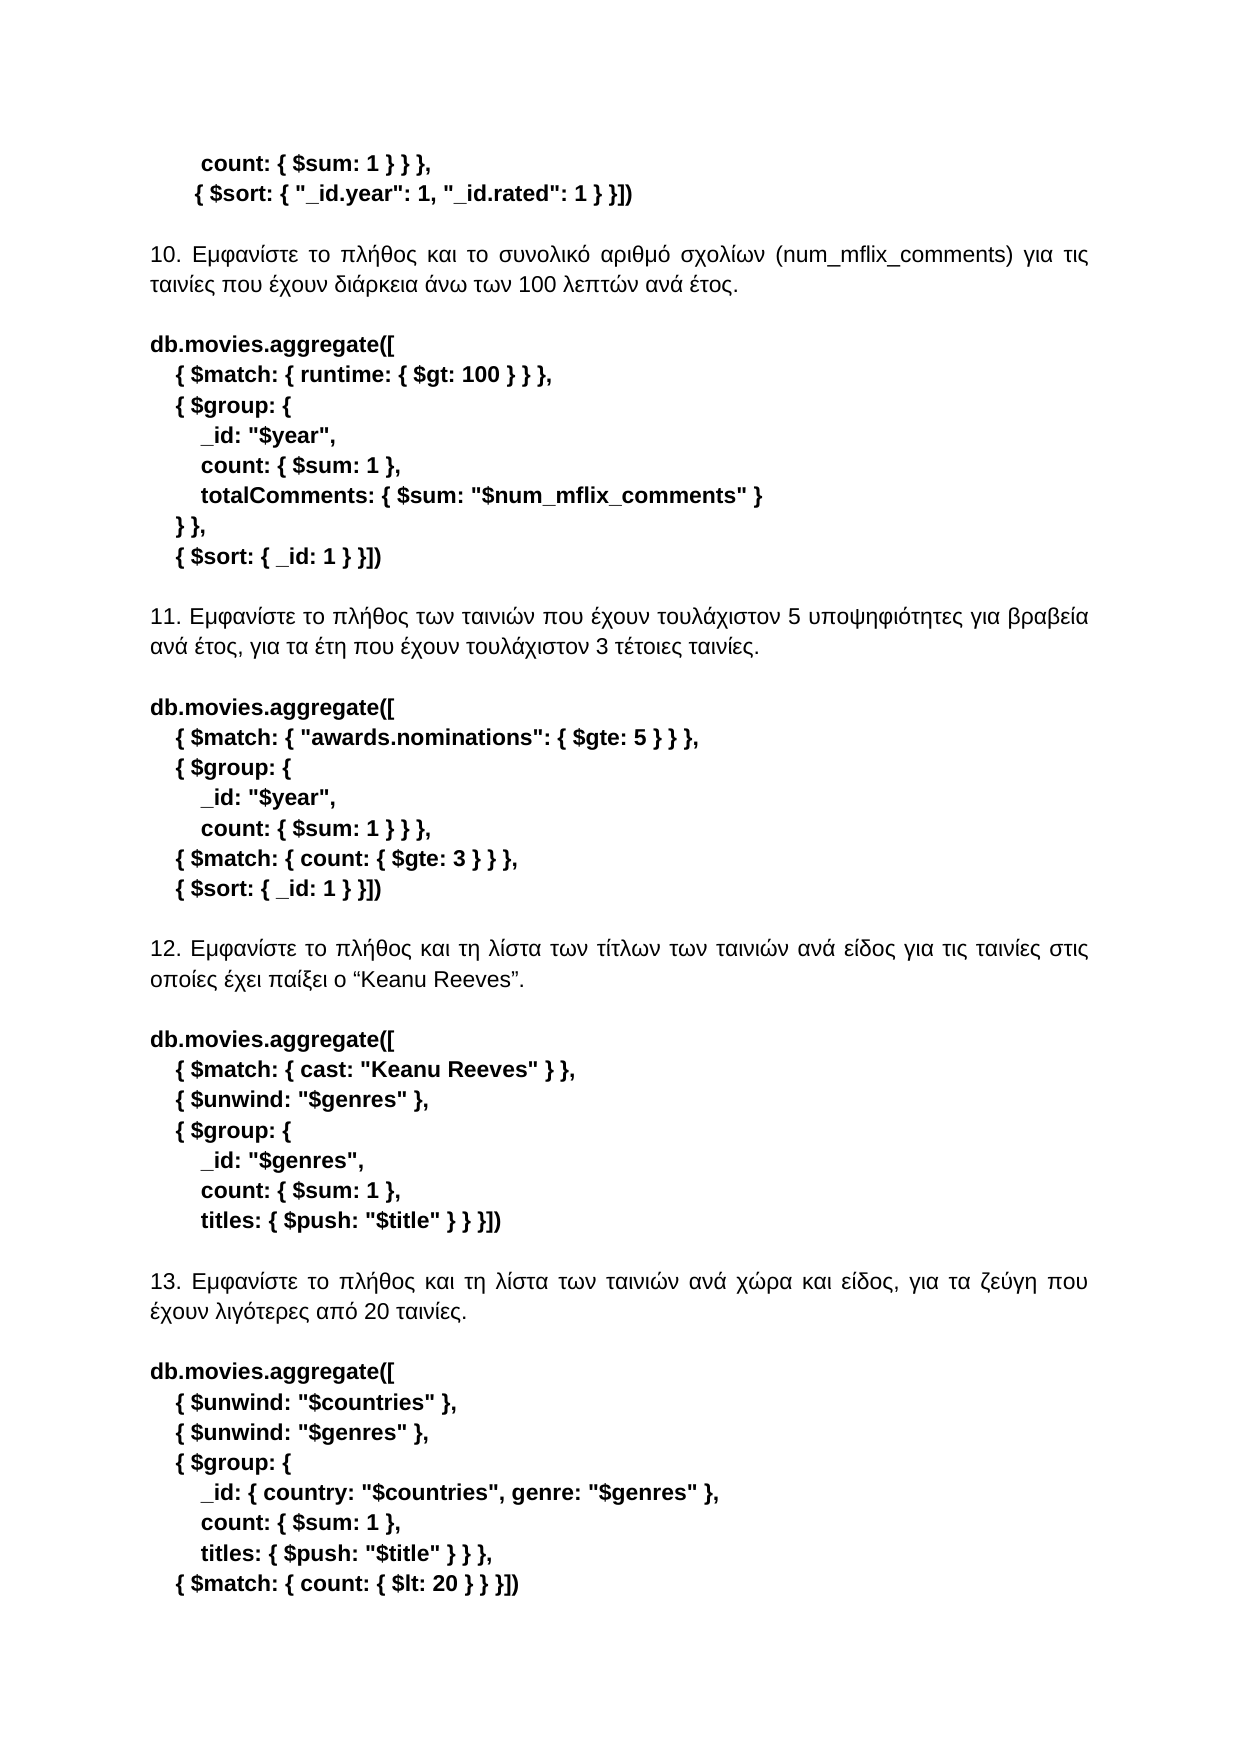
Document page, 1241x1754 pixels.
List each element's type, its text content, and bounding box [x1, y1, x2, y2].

text { $unwind: "$genres" }, [150, 1419, 1090, 1445]
text { $match: { count: { $gte: 3 } } }, [150, 845, 1090, 871]
text { $group: { [150, 754, 1090, 781]
text 12. Εμφανίστε το πλήθος και τη λίστα των τίτλων των ταινιών ανά είδος για τις ταινίες στις οποίες έχει παίξει ο “Keanu Reeves”. [150, 935, 1090, 992]
text titles: { $push: "$title" } } }]) [150, 1207, 1090, 1234]
text _id: "$genres", [150, 1147, 1090, 1173]
text } }, [150, 512, 1090, 539]
text { $match: { count: { $lt: 20 } } }]) [150, 1570, 1090, 1596]
text { $group: { [150, 1449, 1090, 1475]
text { $sort: { _id: 1 } }]) [150, 875, 1090, 901]
text _id: "$year", [150, 422, 1090, 448]
text count: { $sum: 1 }, [150, 1509, 1090, 1536]
text { $sort: { _id: 1 } }]) [150, 543, 1090, 569]
text { $group: { [150, 1117, 1090, 1143]
text totalComments: { $sum: "$num_mflix_comments" } [150, 482, 1090, 509]
text _id: "$year", [150, 784, 1090, 811]
text { $group: { [150, 392, 1090, 418]
text count: { $sum: 1 }, [150, 1177, 1090, 1203]
text 11. Εμφανίστε το πλήθος των ταινιών που έχουν τουλάχιστον 5 υποψηφιότητες για βραβεία ανά έτος, για τα έτη που έχουν τουλάχιστον 3 τέτοιες ταινίες. [150, 603, 1090, 660]
text { $match: { runtime: { $gt: 100 } } }, [150, 361, 1090, 388]
text db.movies.aggregate([ [150, 694, 1090, 720]
text 10. Εμφανίστε το πλήθος και το συνολικό αριθμό σχολίων (num_mflix_comments) για τις ταινίες που έχουν διάρκεια άνω των 100 λεπτών ανά έτος. [150, 241, 1090, 297]
text { $match: { cast: "Keanu Reeves" } }, [150, 1056, 1090, 1083]
text count: { $sum: 1 }, [150, 452, 1090, 478]
text { $sort: { "_id.year": 1, "_id.rated": 1 } }]) [150, 180, 1090, 207]
text { $match: { "awards.nominations": { $gte: 5 } } }, [150, 724, 1090, 750]
text { $unwind: "$countries" }, [150, 1388, 1090, 1415]
text _id: { country: "$countries", genre: "$genres" }, [150, 1479, 1090, 1506]
text 13. Εμφανίστε το πλήθος και τη λίστα των ταινιών ανά χώρα και είδος, για τα ζεύγη που έχουν λιγότερες από 20 ταινίες. [150, 1268, 1090, 1324]
text db.movies.aggregate([ [150, 1358, 1090, 1385]
text titles: { $push: "$title" } } }, [150, 1539, 1090, 1566]
text db.movies.aggregate([ [150, 1026, 1090, 1052]
text db.movies.aggregate([ [150, 331, 1090, 358]
text { $unwind: "$genres" }, [150, 1086, 1090, 1113]
text count: { $sum: 1 } } }, [150, 814, 1090, 841]
text count: { $sum: 1 } } }, [150, 150, 1090, 176]
